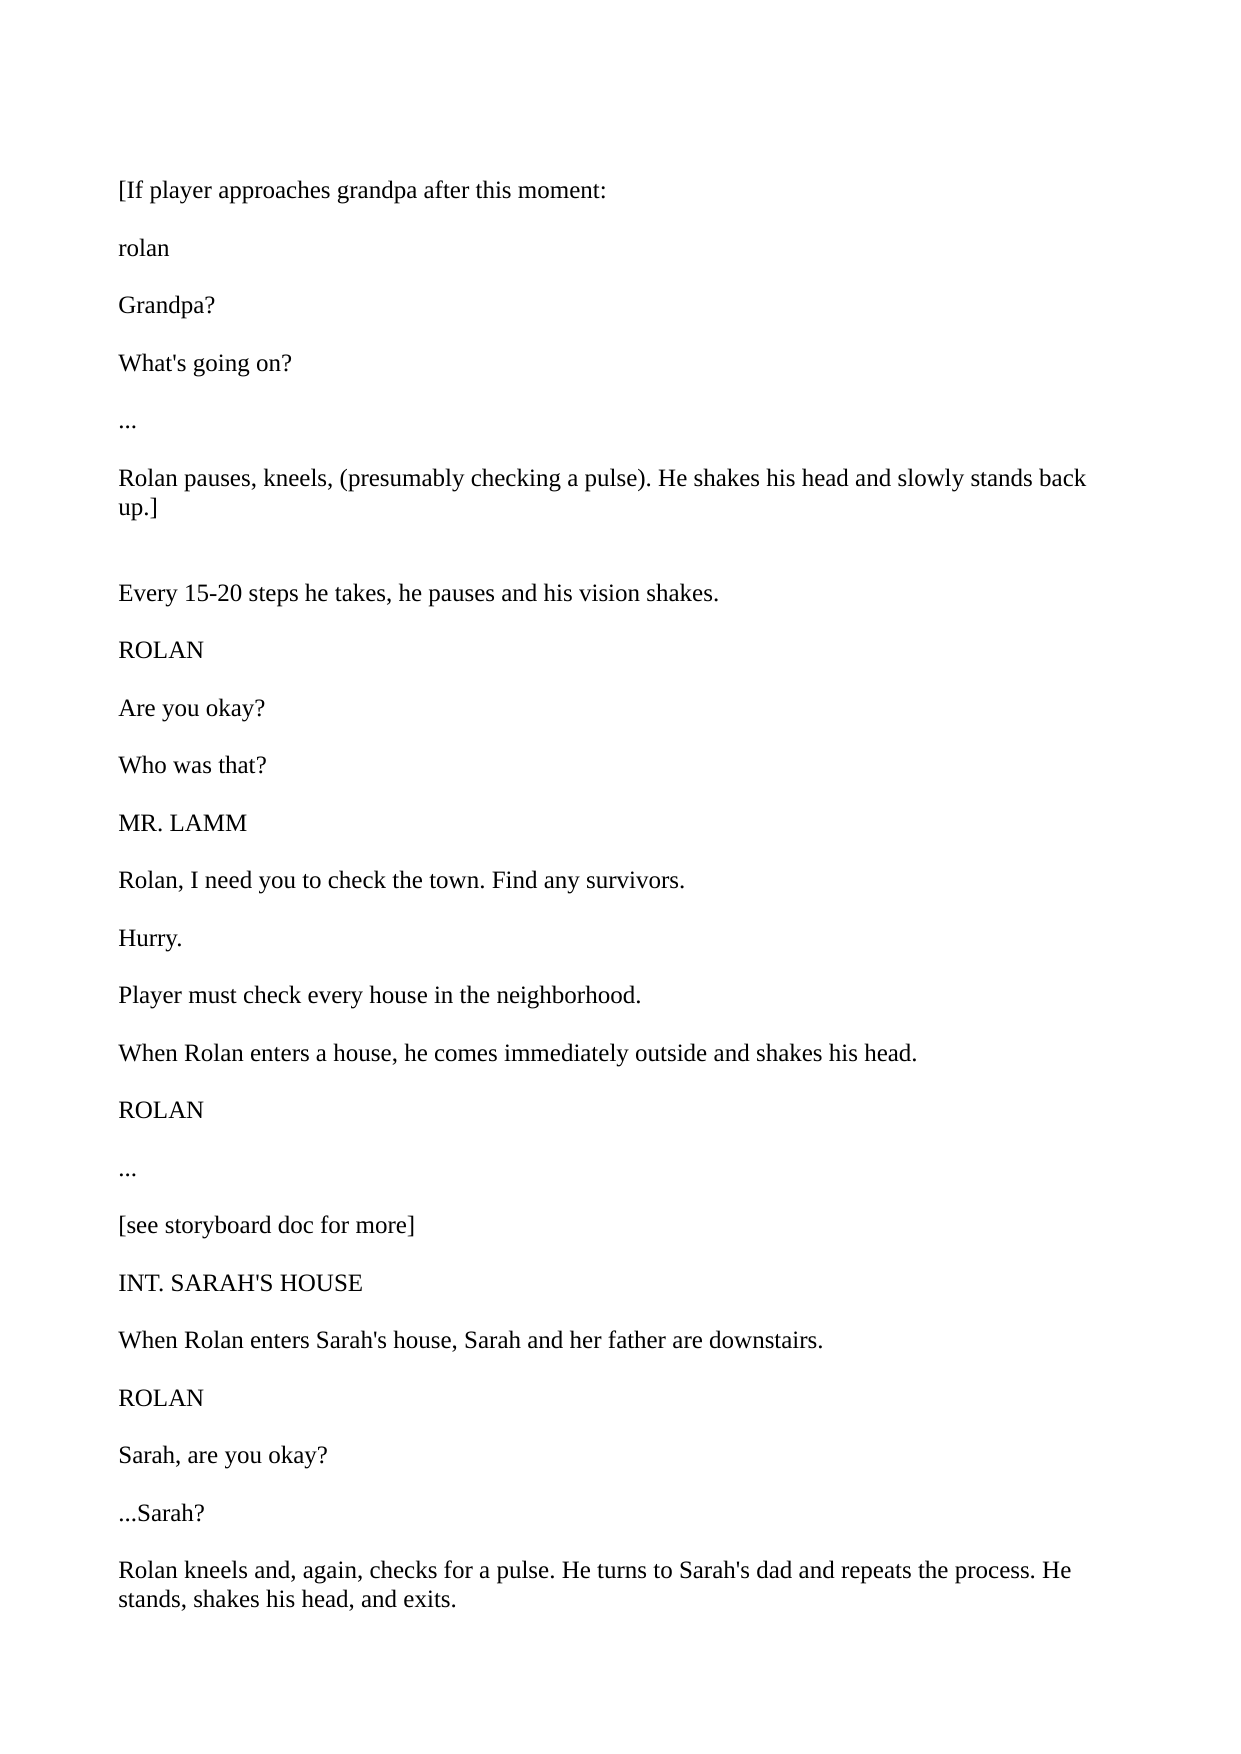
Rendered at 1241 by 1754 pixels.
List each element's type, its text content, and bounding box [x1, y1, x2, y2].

text Who was that? [118, 751, 1122, 779]
text ... [118, 1153, 1122, 1182]
text When Rolan enters Sarah's house, Sarah and her father are downstairs. [118, 1326, 1122, 1354]
text Every 15-20 steps he takes, he pauses and his vision shakes. [118, 578, 1122, 607]
text MR. LAMM [118, 808, 1122, 837]
text [see storyboard doc for more] [118, 1211, 1122, 1239]
text Are you okay? [118, 693, 1122, 722]
text Sarah, are you okay? [118, 1441, 1122, 1469]
text ... [118, 406, 1122, 434]
text Hurry. [118, 923, 1122, 952]
text ...Sarah? [118, 1498, 1122, 1527]
text rolan [118, 233, 1122, 262]
text ROLAN [118, 1383, 1122, 1412]
text ROLAN [118, 636, 1122, 664]
text ROLAN [118, 1096, 1122, 1124]
text INT. SARAH'S HOUSE [118, 1268, 1122, 1297]
text Grandpa? [118, 291, 1122, 319]
text What's going on? [118, 348, 1122, 377]
text When Rolan enters a house, he comes immediately outside and shakes his head. [118, 1038, 1122, 1067]
text Player must check every house in the neighborhood. [118, 981, 1122, 1009]
text Rolan kneels and, again, checks for a pulse. He turns to Sarah's dad and repeats the process. He stands, shakes his head, and exits. [118, 1556, 1122, 1613]
text [If player approaches grandpa after this moment: [118, 176, 1122, 204]
text Rolan pauses, kneels, (presumably checking a pulse). He shakes his head and slowly stands back up.] [118, 463, 1122, 521]
text Rolan, I need you to check the town. Find any survivors. [118, 866, 1122, 894]
